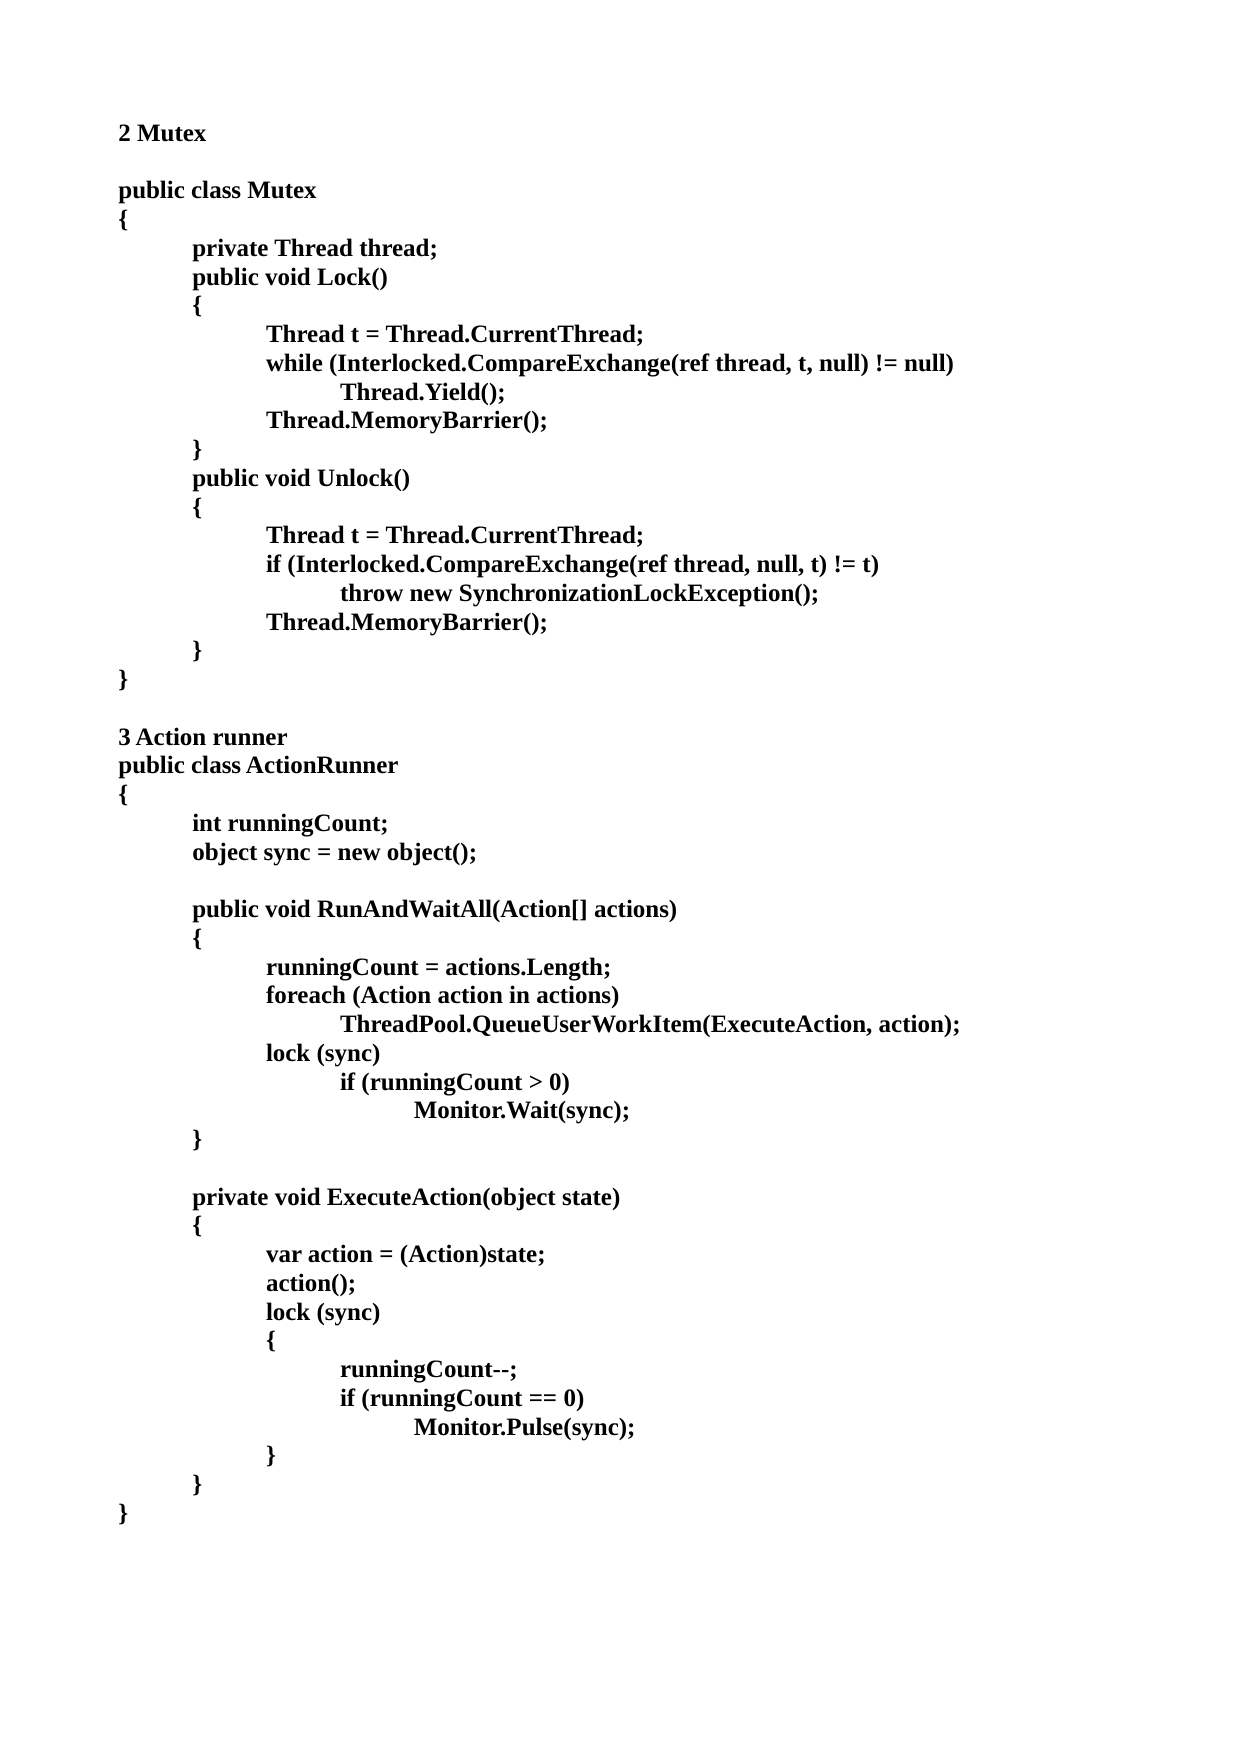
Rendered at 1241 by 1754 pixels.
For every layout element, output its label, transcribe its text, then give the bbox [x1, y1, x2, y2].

text { [118, 291, 1122, 319]
text Thread t = Thread.CurrentThread; [118, 521, 1122, 549]
text } [118, 1441, 1122, 1469]
text action(); [118, 1268, 1122, 1297]
text while (Interlocked.CompareExchange(ref thread, t, null) != null) [118, 348, 1122, 377]
text Thread.MemoryBarrier(); [118, 607, 1122, 636]
text Thread.MemoryBarrier(); [118, 406, 1122, 434]
text public class ActionRunner [118, 751, 1122, 779]
text public class Mutex [118, 176, 1122, 204]
text Monitor.Wait(sync); [118, 1096, 1122, 1124]
text public void Unlock() [118, 463, 1122, 492]
text { [118, 1211, 1122, 1239]
text { [118, 923, 1122, 952]
text Thread t = Thread.CurrentThread; [118, 319, 1122, 348]
text } [118, 1124, 1122, 1153]
text lock (sync) [118, 1297, 1122, 1326]
text } [118, 434, 1122, 463]
text { [118, 204, 1122, 233]
text public void RunAndWaitAll(Action[] actions) [118, 894, 1122, 923]
text var action = (Action)state; [118, 1239, 1122, 1268]
text throw new SynchronizationLockException(); [118, 578, 1122, 607]
text Thread.Yield(); [118, 377, 1122, 406]
text int runningCount; [118, 808, 1122, 837]
text if (runningCount == 0) [118, 1383, 1122, 1412]
text runningCount = actions.Length; [118, 952, 1122, 981]
text object sync = new object(); [118, 837, 1122, 866]
text { [118, 779, 1122, 808]
text } [118, 664, 1122, 693]
text 3 Action runner [118, 722, 1122, 751]
text 2 Mutex [118, 118, 1122, 147]
text } [118, 636, 1122, 664]
text if (Interlocked.CompareExchange(ref thread, null, t) != t) [118, 549, 1122, 578]
text } [118, 1498, 1122, 1527]
text private Thread thread; [118, 233, 1122, 262]
text runningCount--; [118, 1354, 1122, 1383]
text Monitor.Pulse(sync); [118, 1412, 1122, 1441]
text } [118, 1469, 1122, 1498]
text { [118, 492, 1122, 521]
text lock (sync) [118, 1038, 1122, 1067]
text { [118, 1326, 1122, 1354]
text public void Lock() [118, 262, 1122, 291]
text ThreadPool.QueueUserWorkItem(ExecuteAction, action); [118, 1009, 1122, 1038]
text if (runningCount > 0) [118, 1067, 1122, 1096]
text private void ExecuteAction(object state) [118, 1182, 1122, 1211]
text foreach (Action action in actions) [118, 981, 1122, 1009]
